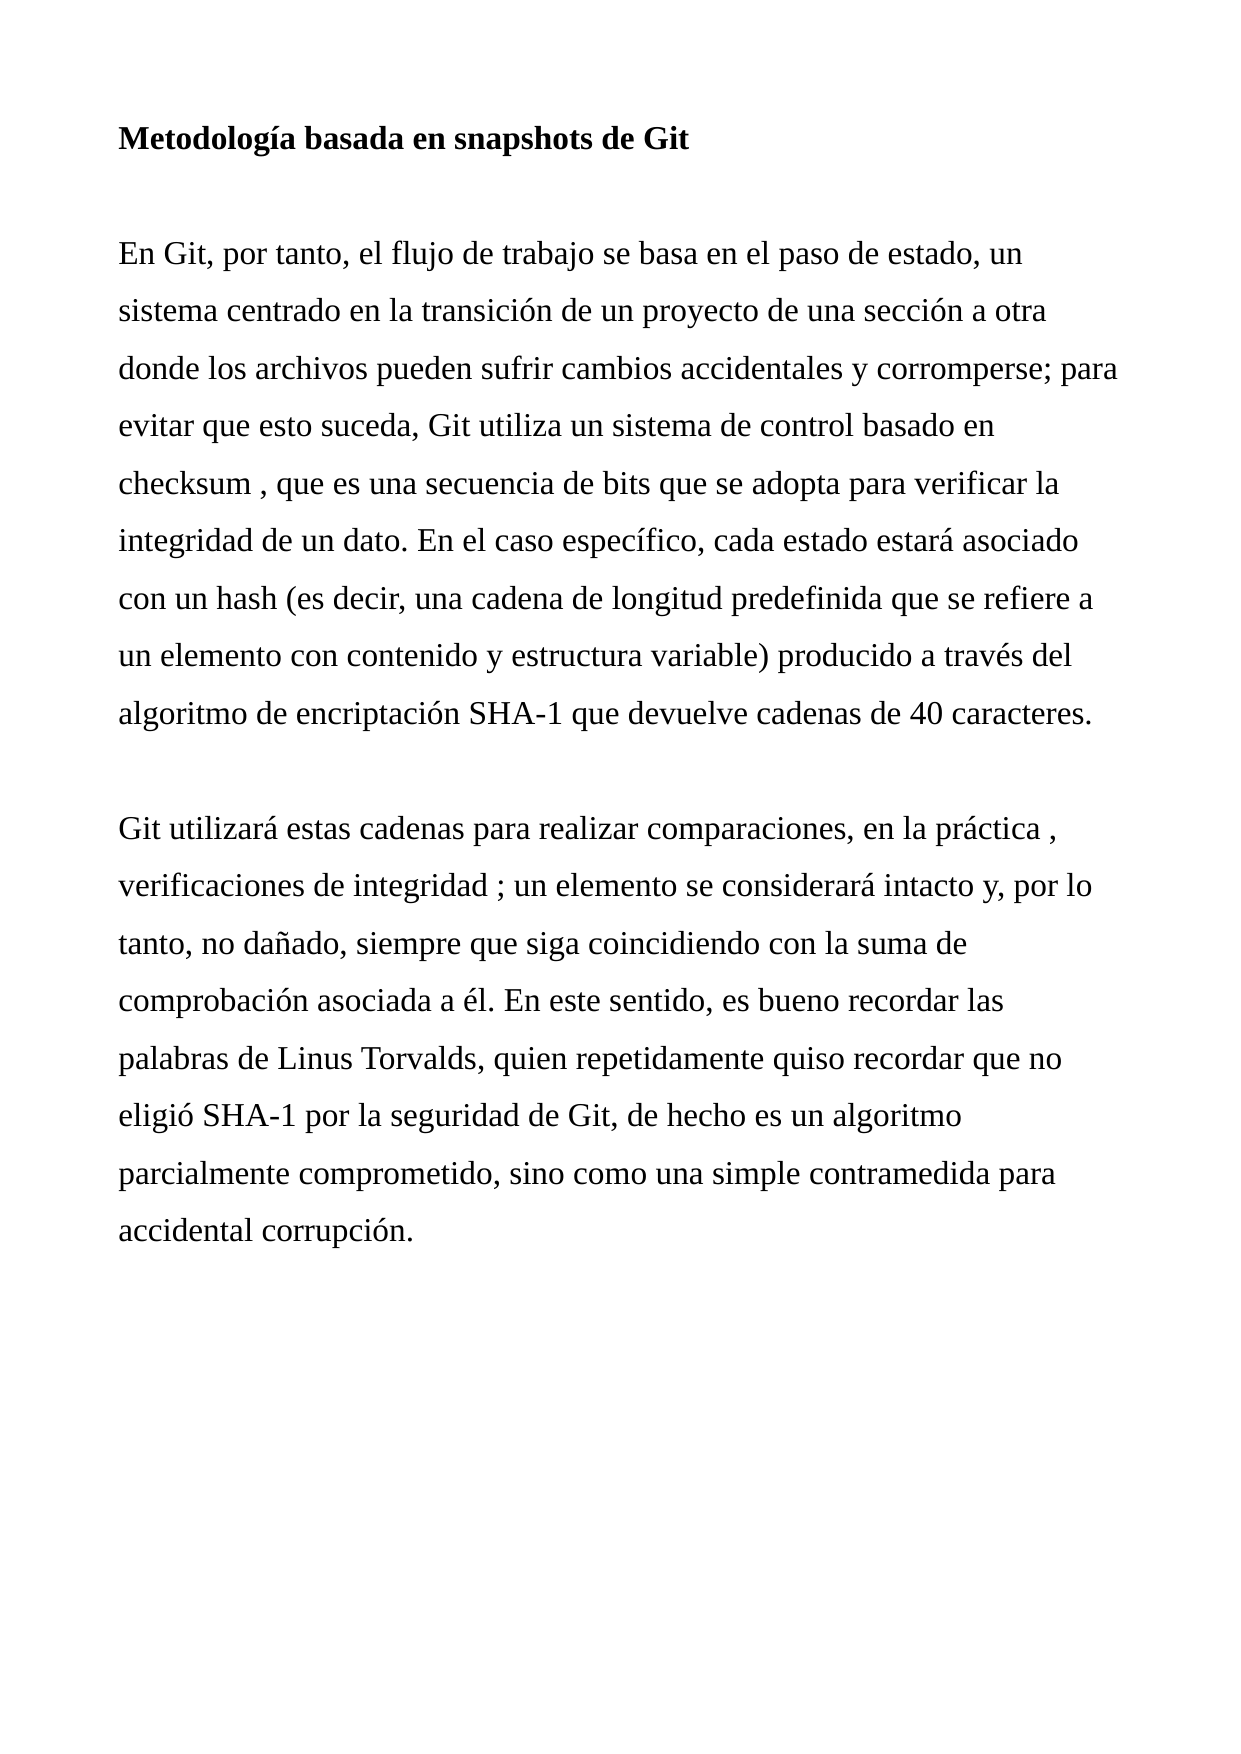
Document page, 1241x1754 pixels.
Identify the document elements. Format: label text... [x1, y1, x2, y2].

text Git utilizará estas cadenas para realizar comparaciones, en la práctica , verificaciones de integridad ; un elemento se considerará intacto y, por lo tanto, no dañado, siempre que siga coincidiendo con la suma de comprobación asociada a él. En este sentido, es bueno recordar las palabras de Linus Torvalds, quien repetidamente quiso recordar que no eligió SHA-1 por la seguridad de Git, de hecho es un algoritmo parcialmente comprometido, sino como una simple contramedida para accidental corrupción. [118, 808, 1122, 1249]
text Metodología basada en snapshots de Git [118, 118, 1122, 156]
text En Git, por tanto, el flujo de trabajo se basa en el paso de estado, un sistema centrado en la transición de un proyecto de una sección a otra donde los archivos pueden sufrir cambios accidentales y corromperse; para evitar que esto suceda, Git utiliza un sistema de control basado en checksum , que es una secuencia de bits que se adopta para verificar la integridad de un dato. En el caso específico, cada estado estará asociado con un hash (es decir, una cadena de longitud predefinida que se refiere a un elemento con contenido y estructura variable) producido a través del algoritmo de encriptación SHA-1 que devuelve cadenas de 40 caracteres. [118, 233, 1122, 731]
